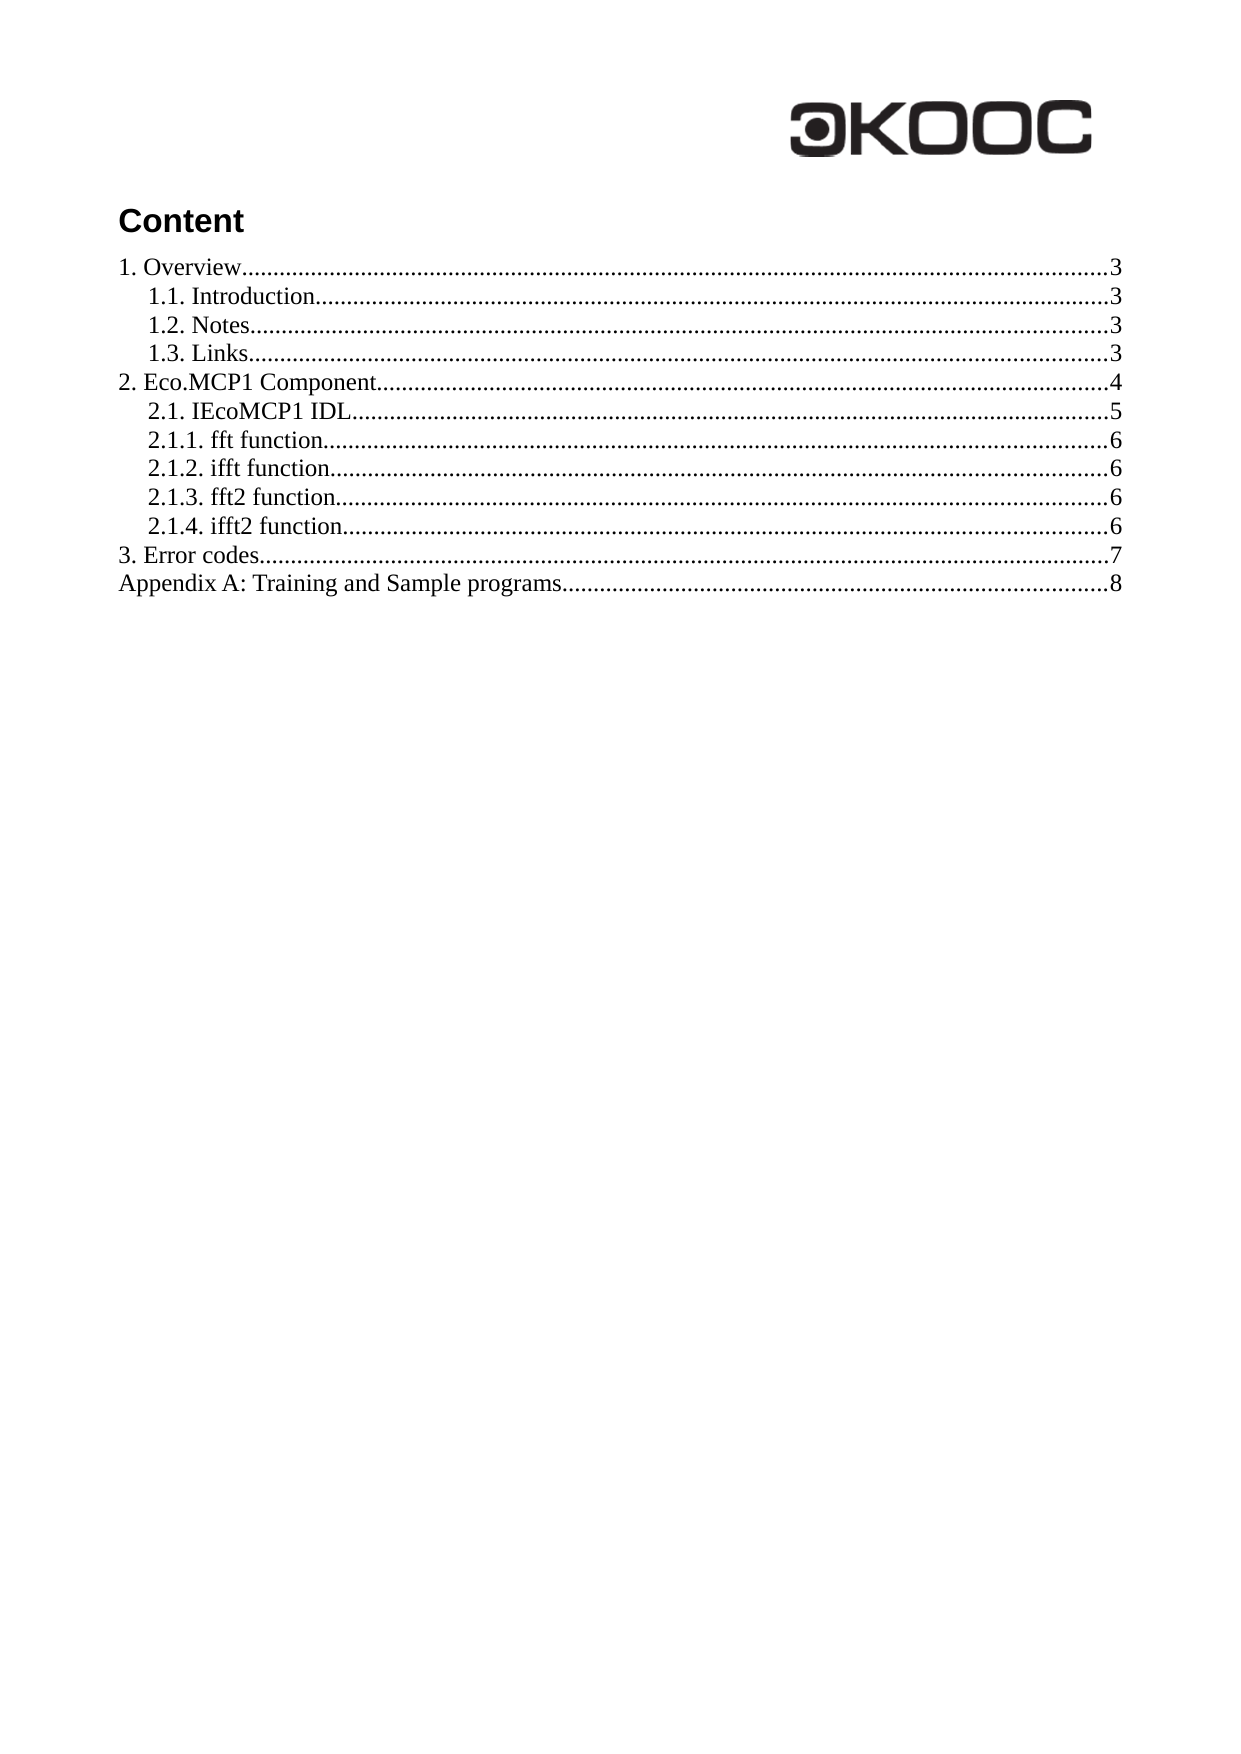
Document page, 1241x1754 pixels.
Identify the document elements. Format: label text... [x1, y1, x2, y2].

text 2.1.2. ifft function 6 [148, 453, 1122, 482]
text 2.1.3. fft2 function 6 [148, 482, 1122, 511]
text 3. Error codes 7 [118, 540, 1122, 568]
text Appendix A: Training and Sample programs 8 [118, 568, 1122, 597]
text 2.1.1. fft function 6 [148, 425, 1122, 453]
picture [790, 100, 1092, 157]
text 2. Eco.MCP1 Component 4 [118, 367, 1122, 396]
text 1.1. Introduction 3 [148, 281, 1122, 310]
subtitle Content [118, 201, 1122, 240]
text 1.3. Links 3 [148, 338, 1122, 367]
text 1.2. Notes 3 [148, 310, 1122, 338]
text 2.1. IEcoMCP1 IDL 5 [148, 396, 1122, 425]
text 2.1.4. ifft2 function 6 [148, 511, 1122, 540]
text 1. Overview 3 [118, 252, 1122, 281]
